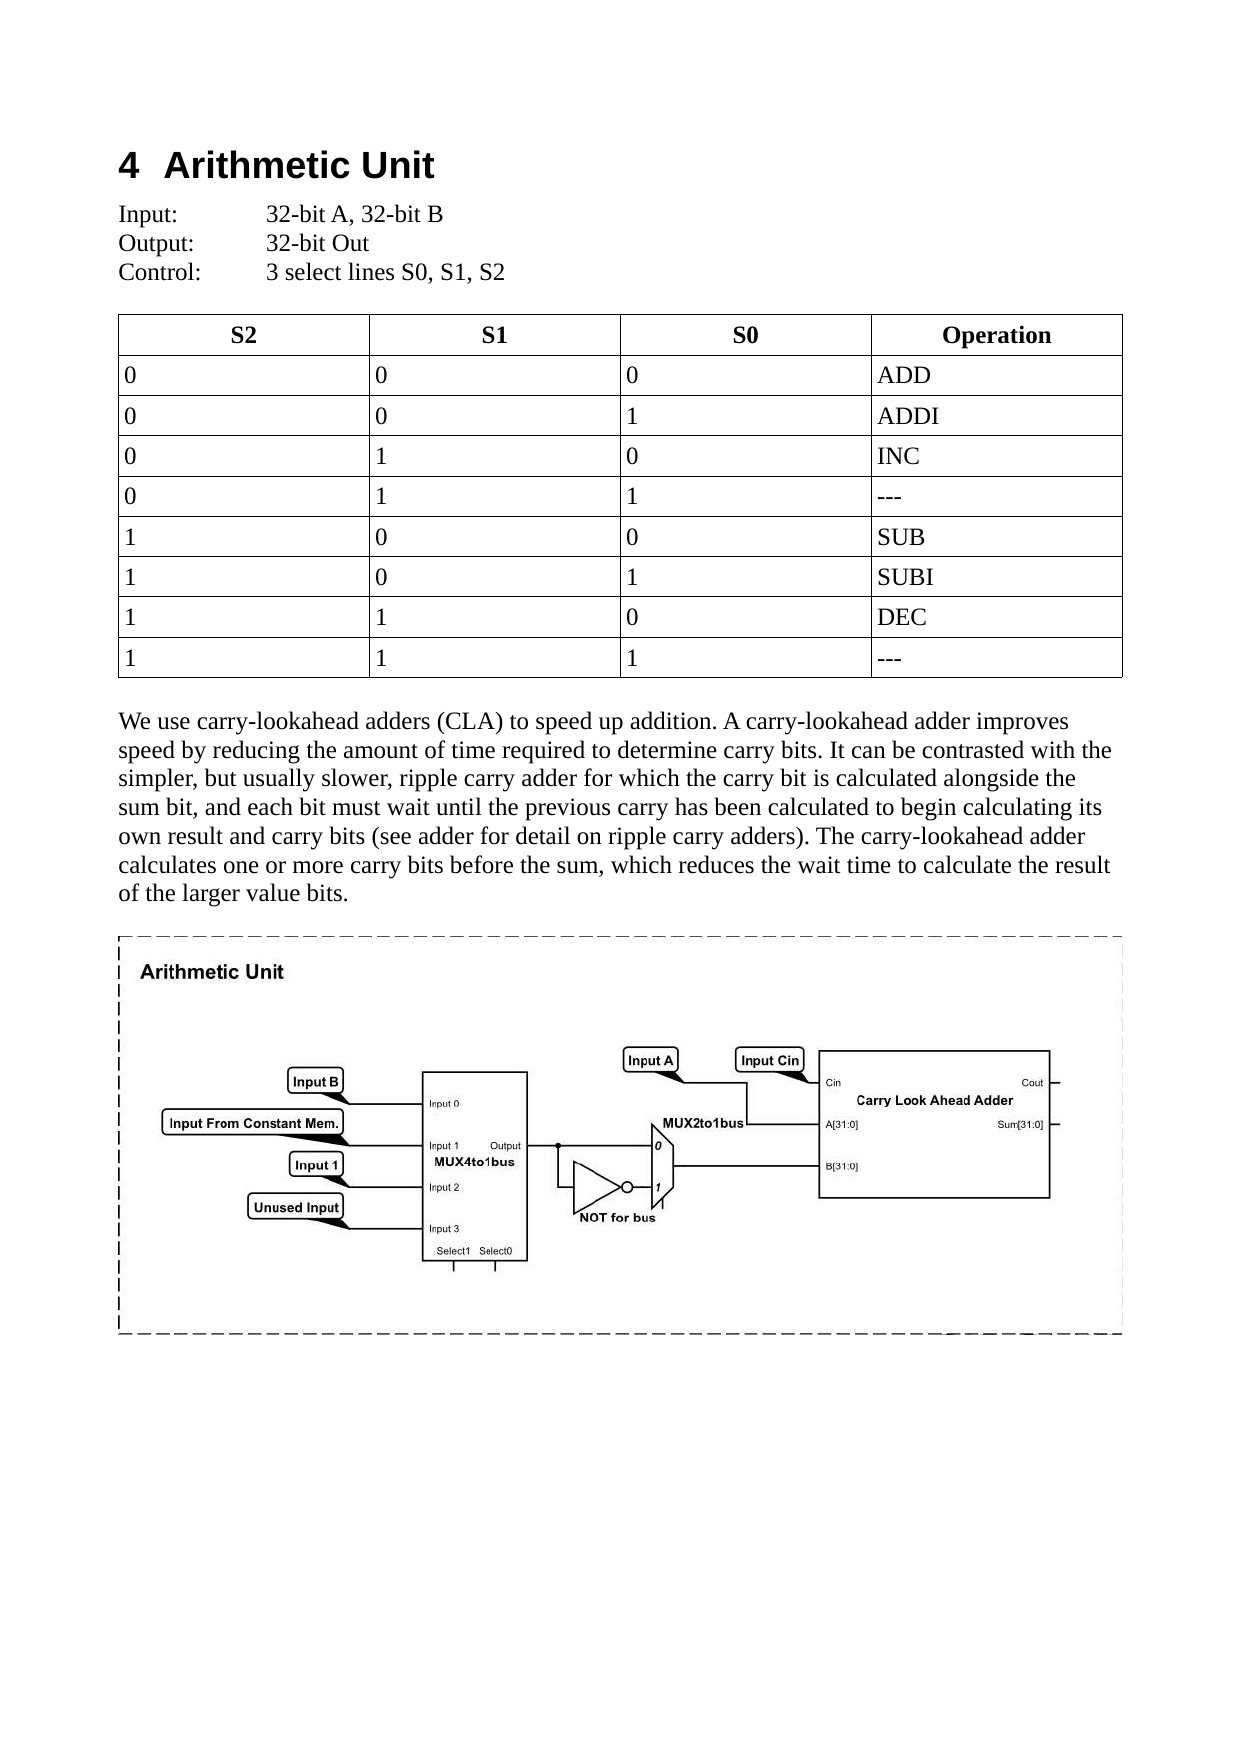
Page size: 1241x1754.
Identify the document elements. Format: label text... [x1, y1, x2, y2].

table_cell 1 [621, 396, 871, 435]
table_header S1 [370, 315, 620, 354]
table_cell SUBI [872, 557, 1122, 596]
table_cell INC [872, 436, 1122, 476]
table_cell 0 [119, 436, 369, 476]
table_cell 1 [370, 477, 620, 516]
table_cell 1 [621, 477, 871, 516]
picture [118, 936, 1123, 1335]
table_cell SUB [872, 517, 1122, 556]
table_cell ADDI [872, 396, 1122, 435]
subtitle Arithmetic Unit [118, 143, 1122, 187]
table_cell 1 [370, 638, 620, 677]
table_cell 0 [370, 396, 620, 435]
table_header Operation [872, 315, 1122, 354]
table_cell 1 [370, 436, 620, 476]
table_cell 0 [119, 396, 369, 435]
text Input: 32-bit A, 32-bit B [118, 199, 1122, 228]
table_cell 0 [621, 356, 871, 395]
table_cell ADD [872, 356, 1122, 395]
table_cell 0 [621, 597, 871, 637]
table_cell DEC [872, 597, 1122, 637]
table_cell 1 [621, 557, 871, 596]
text We use carry-lookahead adders (CLA) to speed up addition. A carry-lookahead adder improves speed by reducing the amount of time required to determine carry bits. It can be contrasted with the simpler, but usually slower, ripple carry adder for which the carry bit is calculated alongside the sum bit, and each bit must wait until the previous carry has been calculated to begin calculating its own result and carry bits (see adder for detail on ripple carry adders). The carry-lookahead adder calculates one or more carry bits before the sum, which reduces the wait time to calculate the result of the larger value bits. [118, 706, 1122, 907]
table_cell 0 [119, 356, 369, 395]
text Control: 3 select lines S0, S1, S2 [118, 257, 1122, 286]
table_cell 0 [370, 356, 620, 395]
table_cell 0 [370, 557, 620, 596]
table_header S2 [119, 315, 369, 354]
table_cell 1 [119, 638, 369, 677]
table_cell 0 [621, 436, 871, 476]
table_cell 0 [370, 517, 620, 556]
table_cell 0 [119, 477, 369, 516]
table_cell 1 [119, 597, 369, 637]
table_cell --- [872, 638, 1122, 677]
table_cell 1 [119, 557, 369, 596]
table_cell --- [872, 477, 1122, 516]
table_cell 1 [119, 517, 369, 556]
table_cell 1 [370, 597, 620, 637]
table_cell 1 [621, 638, 871, 677]
table_cell 0 [621, 517, 871, 556]
text Output: 32-bit Out [118, 228, 1122, 257]
table_header S0 [621, 315, 871, 354]
